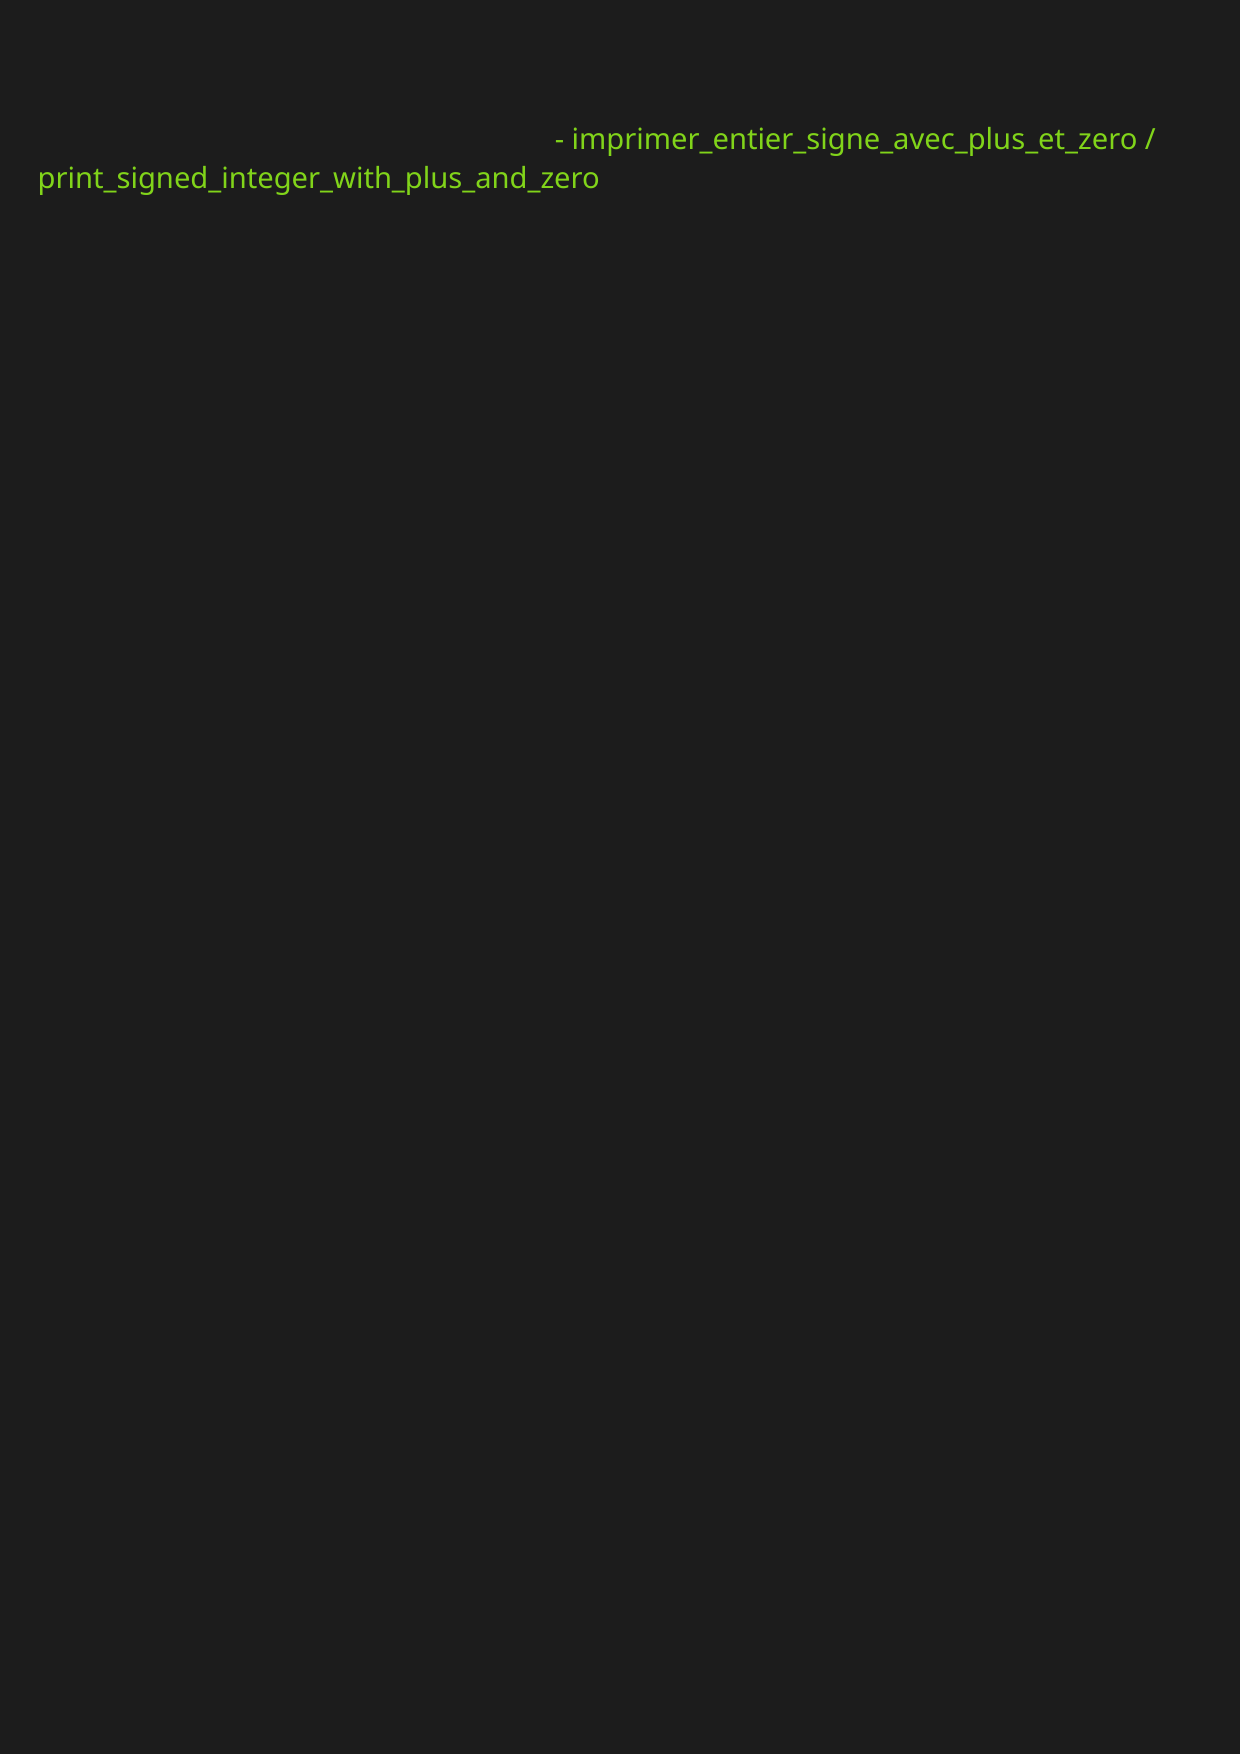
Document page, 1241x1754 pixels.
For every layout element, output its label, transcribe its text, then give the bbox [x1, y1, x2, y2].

text - imprimer_entier_signe_avec_plus_et_zero / print_signed_integer_with_plus_and_zero [37, 118, 1212, 197]
